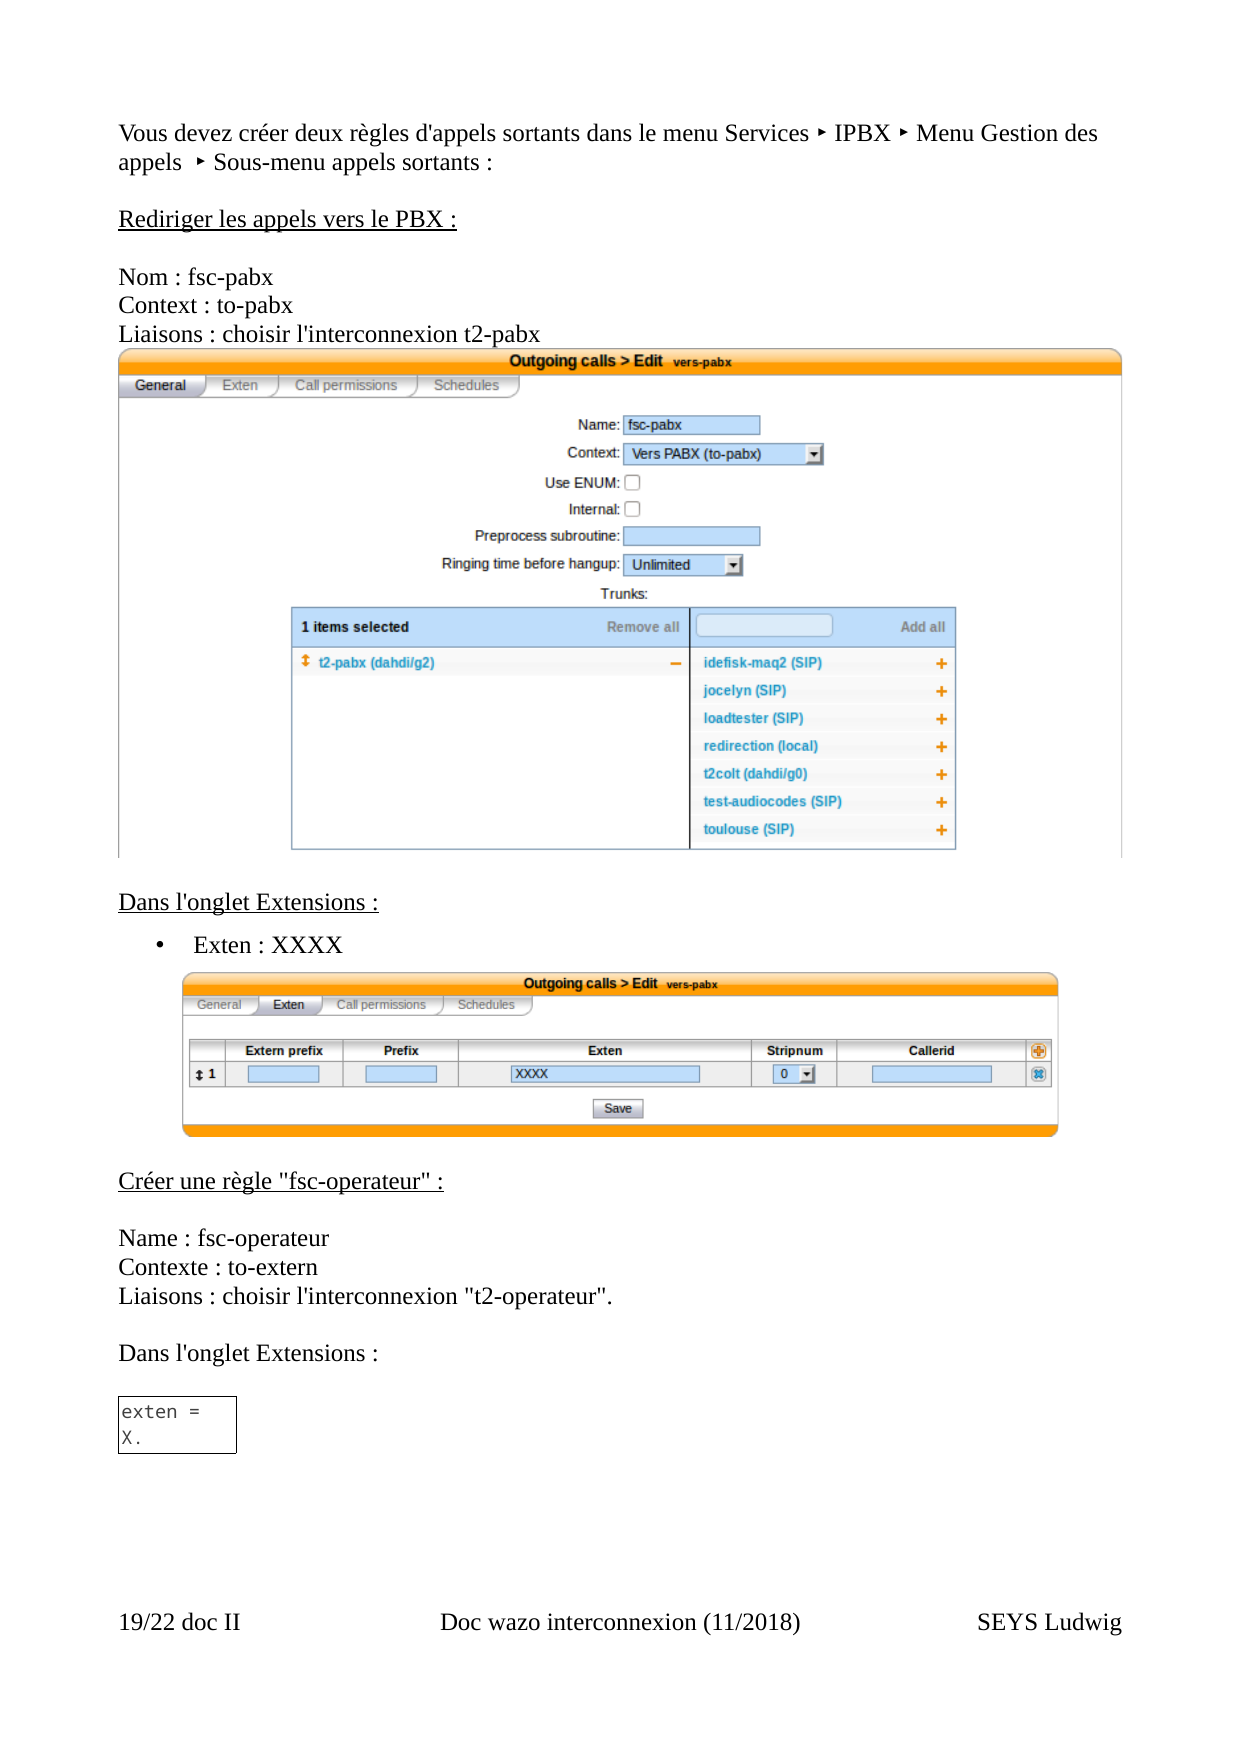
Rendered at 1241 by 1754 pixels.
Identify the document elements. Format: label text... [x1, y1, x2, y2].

picture [181, 971, 1059, 1137]
text Rediriger les appels vers le PBX : [118, 204, 1122, 233]
text Liaisons : choisir l'interconnexion t2-pabx [118, 319, 1122, 348]
text Dans l'onglet Extensions : [118, 1338, 1122, 1367]
text Créer une règle "fsc-operateur" : [118, 1166, 1122, 1194]
text exten = X. [119, 1397, 236, 1453]
text Contexte : to-extern [118, 1252, 1122, 1281]
text Liaisons : choisir l'interconnexion "t2-operateur". [118, 1281, 1122, 1309]
text Context : to-pabx [118, 291, 1122, 319]
text Name : fsc-operateur [118, 1223, 1122, 1252]
text Vous devez créer deux règles d'appels sortants dans le menu Services ‣ IPBX ‣ Menu Gestion des appels ‣ Sous-menu appels sortants : [118, 118, 1122, 176]
list Exten : XXXX [156, 930, 1122, 959]
picture [118, 348, 1123, 858]
text Dans l'onglet Extensions : [118, 887, 1122, 916]
text Nom : fsc-pabx [118, 262, 1122, 291]
